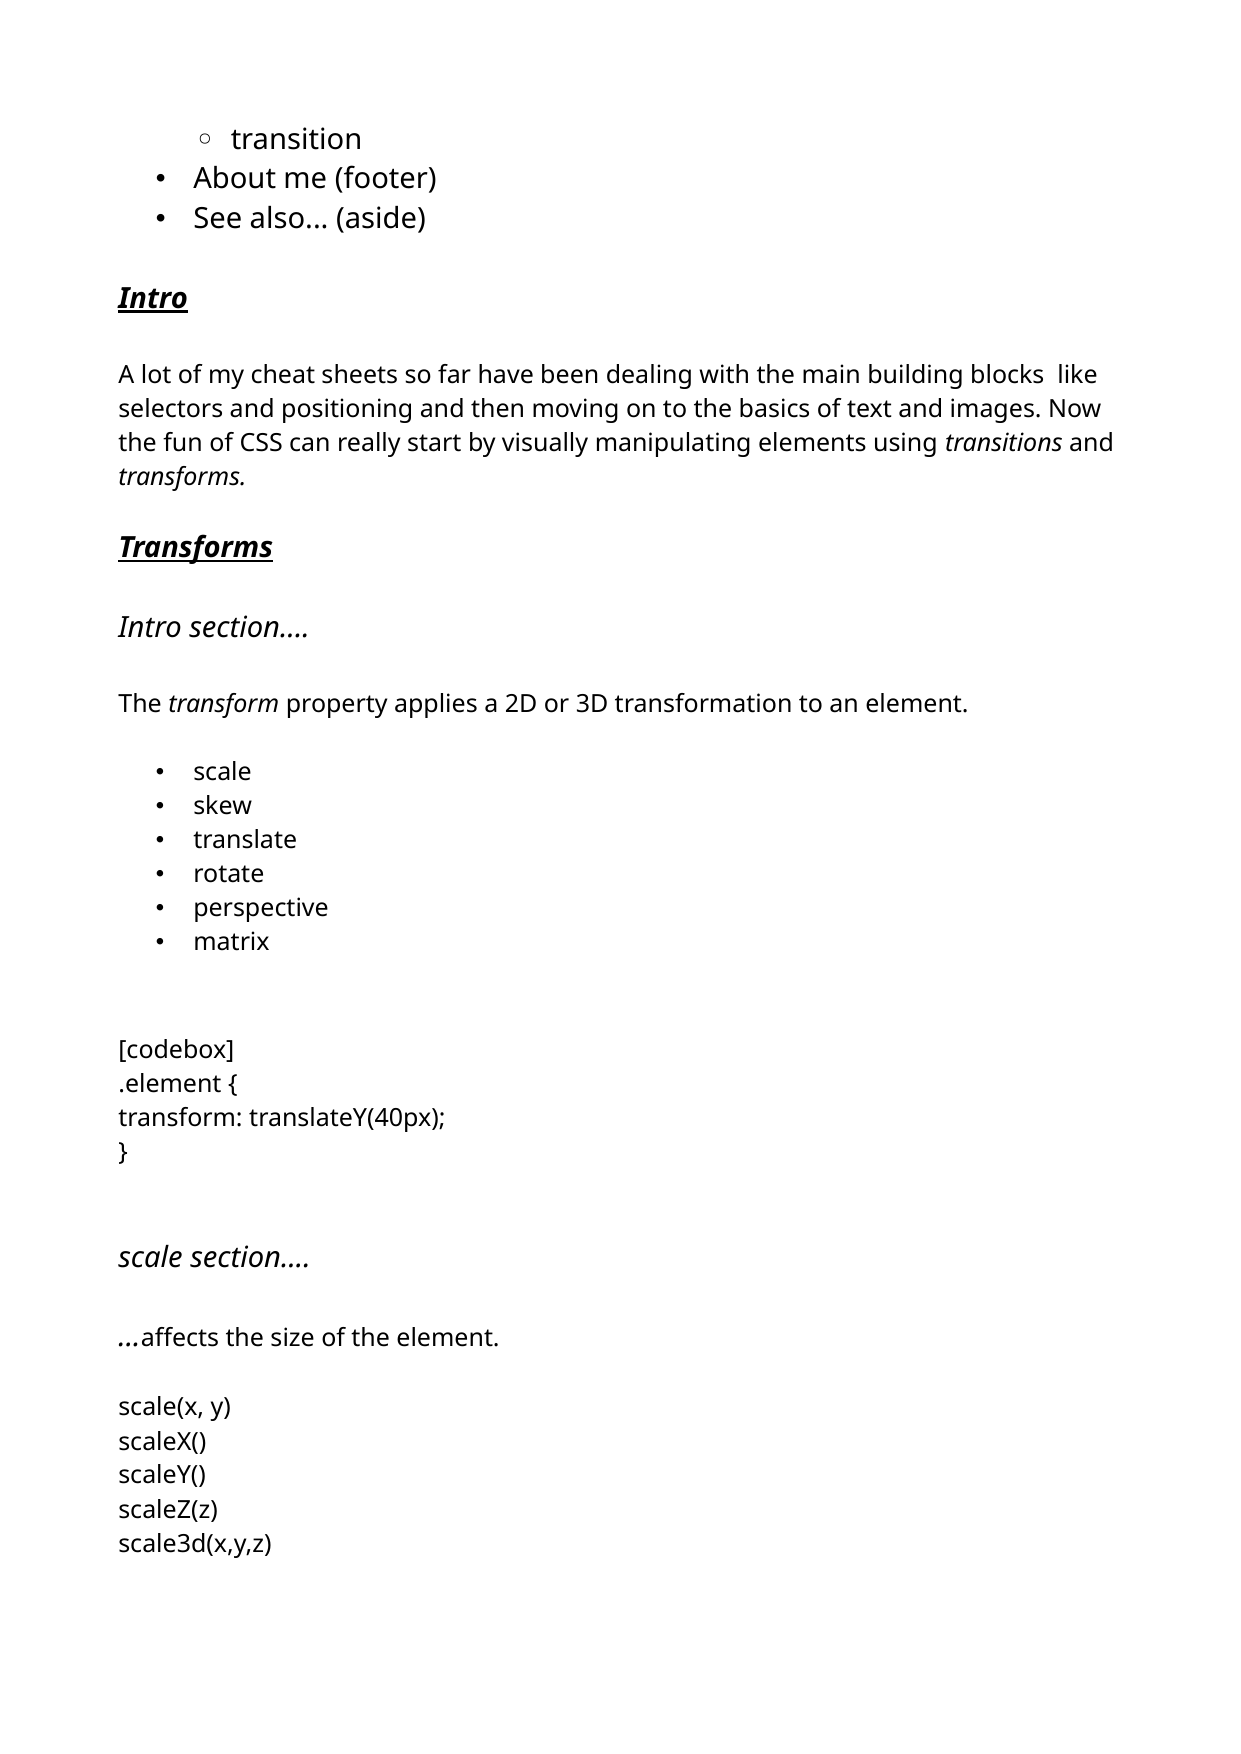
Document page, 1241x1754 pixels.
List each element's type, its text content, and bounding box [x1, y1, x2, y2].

list perspective [156, 890, 1122, 924]
list transition [193, 118, 1122, 158]
text Intro section.... [118, 606, 1122, 646]
text scaleX() [118, 1423, 1122, 1457]
text scaleZ(z) [118, 1491, 1122, 1525]
text Transforms [118, 527, 1122, 566]
text .element { [118, 1066, 1122, 1100]
text } [118, 1134, 1122, 1168]
text scale3d(x,y,z) [118, 1525, 1122, 1559]
text A lot of my cheat sheets so far have been dealing with the main building blocks like selectors and positioning and then moving on to the basics of text and images. Now the fun of CSS can really start by visually manipulating elements using transitions and transforms. [118, 356, 1122, 492]
text scale(x, y) [118, 1389, 1122, 1423]
text [codebox] [118, 1032, 1122, 1066]
list scale [156, 753, 1122, 787]
text scale section.... [118, 1236, 1122, 1276]
list matrix [156, 924, 1122, 958]
text The transform property applies a 2D or 3D transformation to an element. [118, 685, 1122, 719]
list See also... (aside) [156, 197, 1122, 237]
text transform: translateY(40px); [118, 1100, 1122, 1134]
list About me (footer) [156, 158, 1122, 197]
text Intro [118, 277, 1122, 317]
list skew [156, 787, 1122, 822]
text ...affects the size of the element. [118, 1315, 1122, 1355]
text scaleY() [118, 1457, 1122, 1491]
list rotate [156, 856, 1122, 890]
list translate [156, 822, 1122, 856]
